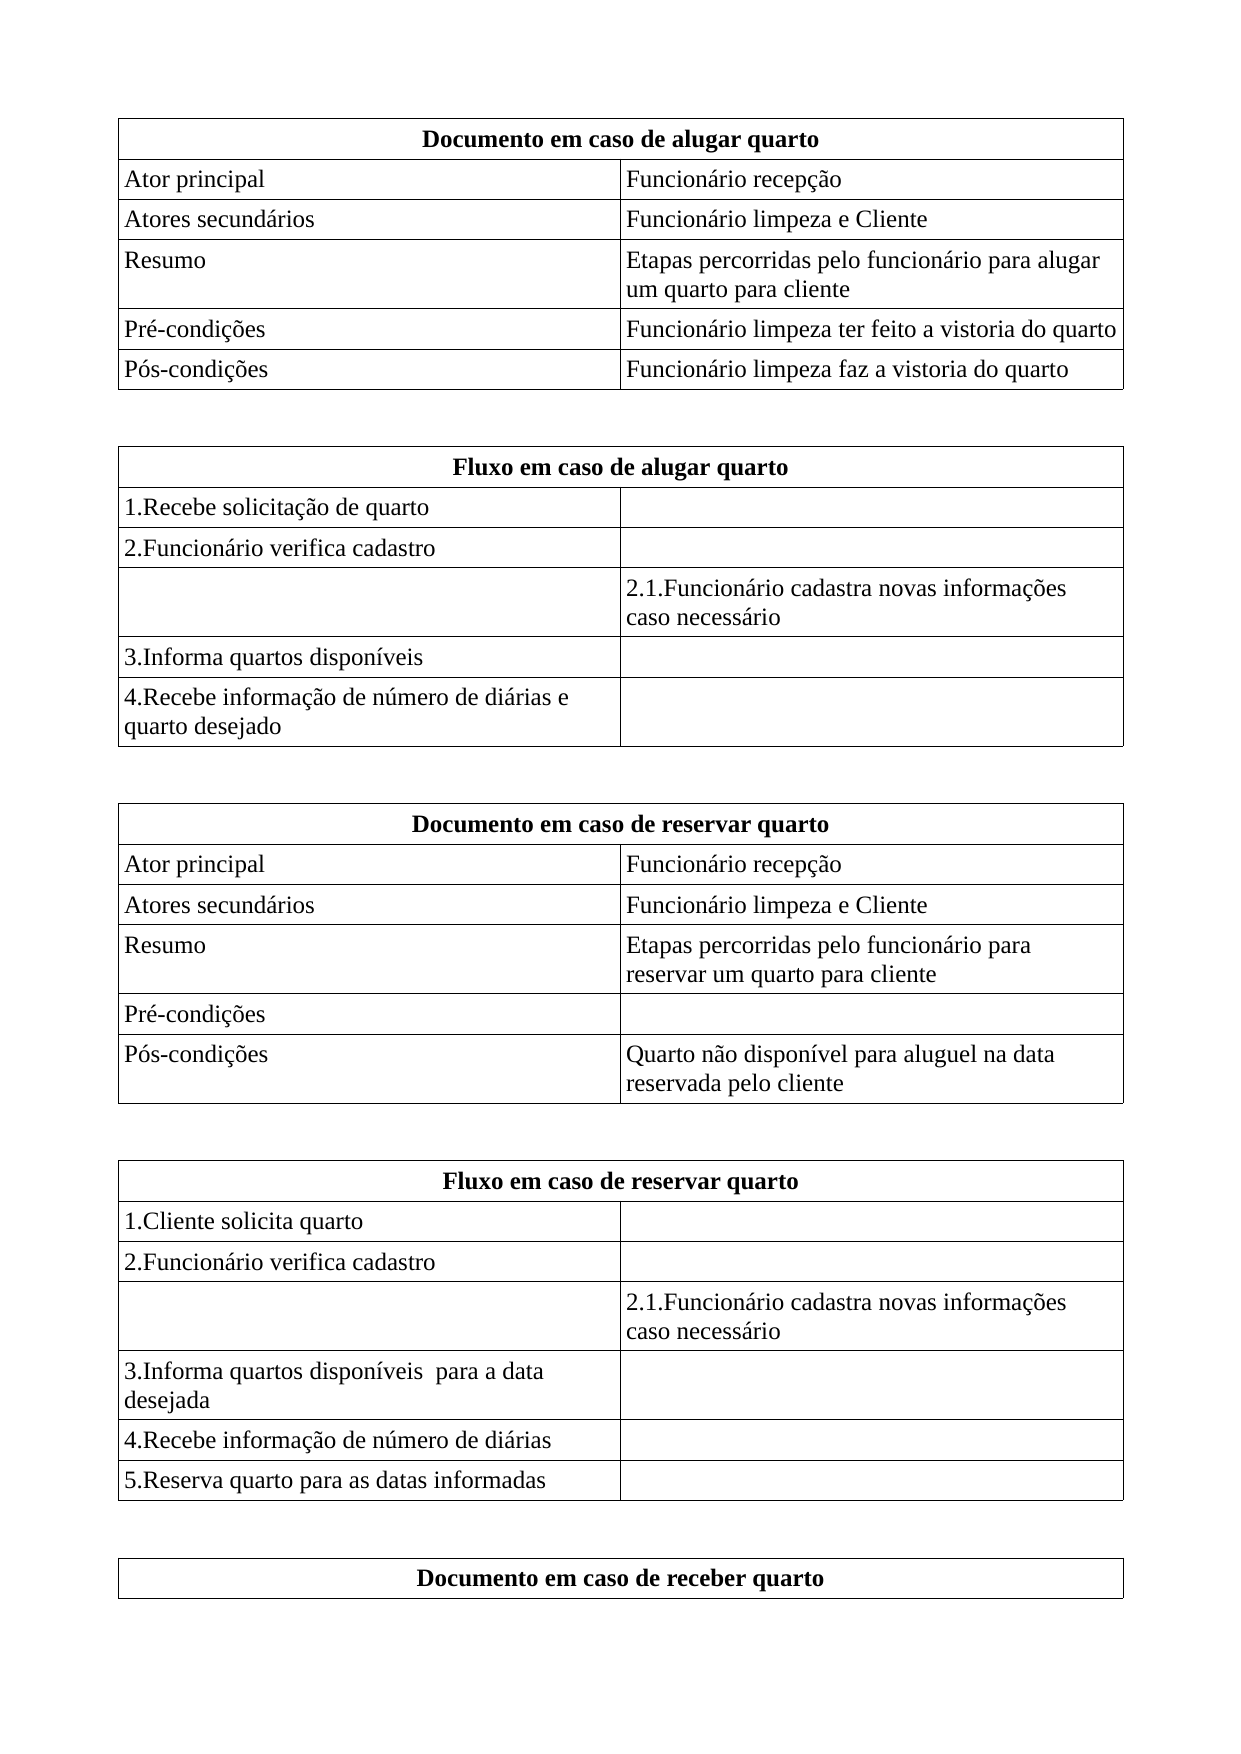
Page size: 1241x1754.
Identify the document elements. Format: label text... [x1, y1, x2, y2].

table_cell Quarto não disponível para aluguel na data reservada pelo cliente [621, 1035, 1123, 1103]
table_cell [621, 994, 1123, 1034]
table_cell 3.Informa quartos disponíveis [119, 637, 620, 677]
table_cell Pós-condições [119, 1035, 620, 1103]
table_cell 1.Cliente solicita quarto [119, 1202, 620, 1241]
table_cell 2.Funcionário verifica cadastro [119, 1242, 620, 1281]
table_cell Funcionário limpeza ter feito a vistoria do quarto [621, 309, 1123, 348]
table_cell Funcionário recepção [621, 845, 1123, 884]
table_cell Funcionário limpeza e Cliente [621, 200, 1123, 239]
table_cell Pré-condições [119, 309, 620, 348]
table_cell Resumo [119, 240, 620, 308]
table_cell [621, 1242, 1123, 1281]
table_header Fluxo em caso de reservar quarto [119, 1161, 1123, 1201]
table_cell Funcionário limpeza e Cliente [621, 885, 1123, 924]
table_cell Funcionário limpeza faz a vistoria do quarto [621, 350, 1123, 389]
table_cell 2.Funcionário verifica cadastro [119, 528, 620, 567]
table_cell 4.Recebe informação de número de diárias e quarto desejado [119, 678, 620, 746]
table_cell [621, 528, 1123, 567]
table_cell Etapas percorridas pelo funcionário para reservar um quarto para cliente [621, 925, 1123, 993]
table_cell Atores secundários [119, 885, 620, 924]
table_cell Funcionário recepção [621, 160, 1123, 199]
table_cell 3.Informa quartos disponíveis para a data desejada [119, 1351, 620, 1419]
table_cell [119, 568, 620, 636]
table_cell [621, 1461, 1123, 1500]
table_cell [119, 1282, 620, 1350]
table_cell 1.Recebe solicitação de quarto [119, 488, 620, 527]
table_cell 2.1.Funcionário cadastra novas informações caso necessário [621, 1282, 1123, 1350]
table_cell Resumo [119, 925, 620, 993]
table_cell Etapas percorridas pelo funcionário para alugar um quarto para cliente [621, 240, 1123, 308]
table_header Documento em caso de reservar quarto [119, 804, 1123, 844]
table_cell [621, 1351, 1123, 1419]
table_cell [621, 488, 1123, 527]
table_cell Atores secundários [119, 200, 620, 239]
table_cell 2.1.Funcionário cadastra novas informações caso necessário [621, 568, 1123, 636]
table_header Fluxo em caso de alugar quarto [119, 447, 1123, 487]
table_cell 5.Reserva quarto para as datas informadas [119, 1461, 620, 1500]
table_cell [621, 1420, 1123, 1460]
table_header Documento em caso de receber quarto [119, 1559, 1123, 1598]
table_cell Pós-condições [119, 350, 620, 389]
table_cell [621, 678, 1123, 746]
table_cell 4.Recebe informação de número de diárias [119, 1420, 620, 1460]
table_cell Ator principal [119, 160, 620, 199]
table_header Documento em caso de alugar quarto [119, 119, 1123, 158]
table_cell [621, 637, 1123, 677]
table_cell [621, 1202, 1123, 1241]
table_cell Ator principal [119, 845, 620, 884]
table_cell Pré-condições [119, 994, 620, 1034]
